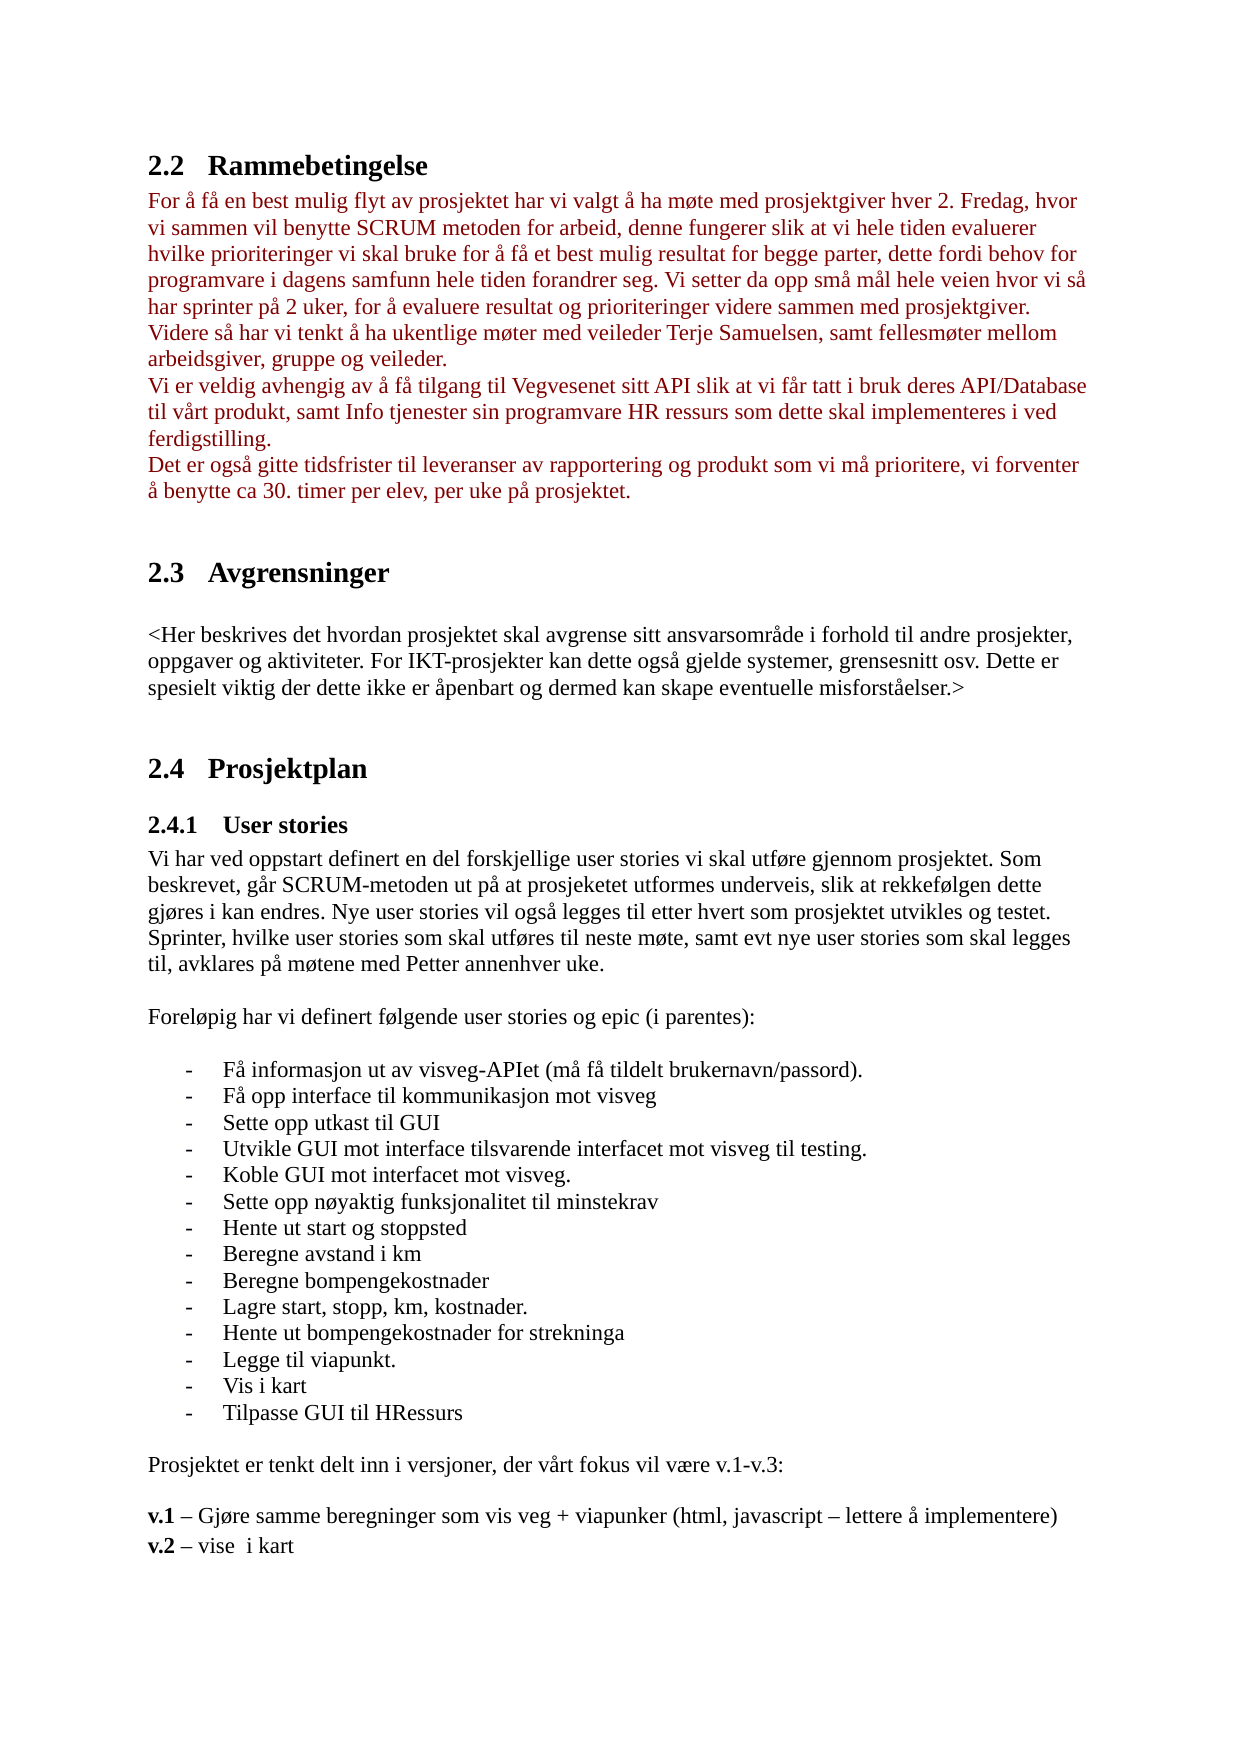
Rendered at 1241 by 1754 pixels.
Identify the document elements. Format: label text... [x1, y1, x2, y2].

subtitle Prosjektplan [148, 752, 1093, 785]
list Legge til viapunkt. [185, 1346, 1093, 1372]
list Utvikle GUI mot interface tilsvarende interfacet mot visveg til testing. [185, 1135, 1093, 1161]
text Vi har ved oppstart definert en del forskjellige user stories vi skal utføre gjennom prosjektet. Som beskrevet, går SCRUM-metoden ut på at prosjeketet utformes underveis, slik at rekkefølgen dette gjøres i kan endres. Nye user stories vil også legges til etter hvert som prosjektet utvikles og testet. Sprinter, hvilke user stories som skal utføres til neste møte, samt evt nye user stories som skal legges til, avklares på møtene med Petter annenhver uke. Foreløpig har vi definert følgende user stories og epic (i parentes): [148, 845, 1093, 1029]
list Beregne avstand i km [185, 1240, 1093, 1267]
text <Her beskrives det hvordan prosjektet skal avgrense sitt ansvarsområde i forhold til andre prosjekter, oppgaver og aktiviteter. For IKT-prosjekter kan dette også gjelde systemer, grensesnitt osv. Dette er spesielt viktig der dette ikke er åpenbart og dermed kan skape eventuelle misforståelser.> [148, 595, 1093, 727]
list Få opp interface til kommunikasjon mot visveg [185, 1082, 1093, 1109]
list Sette opp utkast til GUI [185, 1109, 1093, 1135]
text Prosjektet er tenkt delt inn i versjoner, der vårt fokus vil være v.1-v.3: [148, 1451, 1093, 1478]
text Vi er veldig avhengig av å få tilgang til Vegvesenet sitt API slik at vi får tatt i bruk deres API/Database til vårt produkt, samt Info tjenester sin programvare HR ressurs som dette skal implementeres i ved ferdigstilling. [148, 372, 1093, 451]
list Vis i kart [185, 1372, 1093, 1398]
subtitle Rammebetingelse [148, 148, 1093, 181]
text Det er også gitte tidsfrister til leveranser av rapportering og produkt som vi må prioritere, vi forventer å benytte ca 30. timer per elev, per uke på prosjektet. [148, 451, 1093, 504]
list Sette opp nøyaktig funksjonalitet til minstekrav [185, 1188, 1093, 1214]
list Hente ut start og stoppsted [185, 1214, 1093, 1240]
subtitle User stories [148, 810, 1093, 839]
text v.1 – Gjøre samme beregninger som vis veg + viapunker (html, javascript – lettere å implementere) v.2 – vise i kart [148, 1502, 1093, 1559]
list Tilpasse GUI til HRessurs [185, 1398, 1093, 1425]
list Få informasjon ut av visveg-APIet (må få tildelt brukernavn/passord). [185, 1056, 1093, 1082]
list Beregne bompengekostnader [185, 1267, 1093, 1293]
text For å få en best mulig flyt av prosjektet har vi valgt å ha møte med prosjektgiver hver 2. Fredag, hvor vi sammen vil benytte SCRUM metoden for arbeid, denne fungerer slik at vi hele tiden evaluerer hvilke prioriteringer vi skal bruke for å få et best mulig resultat for begge parter, dette fordi behov for programvare i dagens samfunn hele tiden forandrer seg. Vi setter da opp små mål hele veien hvor vi så har sprinter på 2 uker, for å evaluere resultat og prioriteringer videre sammen med prosjektgiver. [148, 187, 1093, 319]
list Koble GUI mot interfacet mot visveg. [185, 1161, 1093, 1188]
subtitle Avgrensninger [148, 555, 1093, 588]
list Lagre start, stopp, km, kostnader. [185, 1293, 1093, 1319]
text Videre så har vi tenkt å ha ukentlige møter med veileder Terje Samuelsen, samt fellesmøter mellom arbeidsgiver, gruppe og veileder. [148, 319, 1093, 372]
list Hente ut bompengekostnader for strekninga [185, 1319, 1093, 1346]
